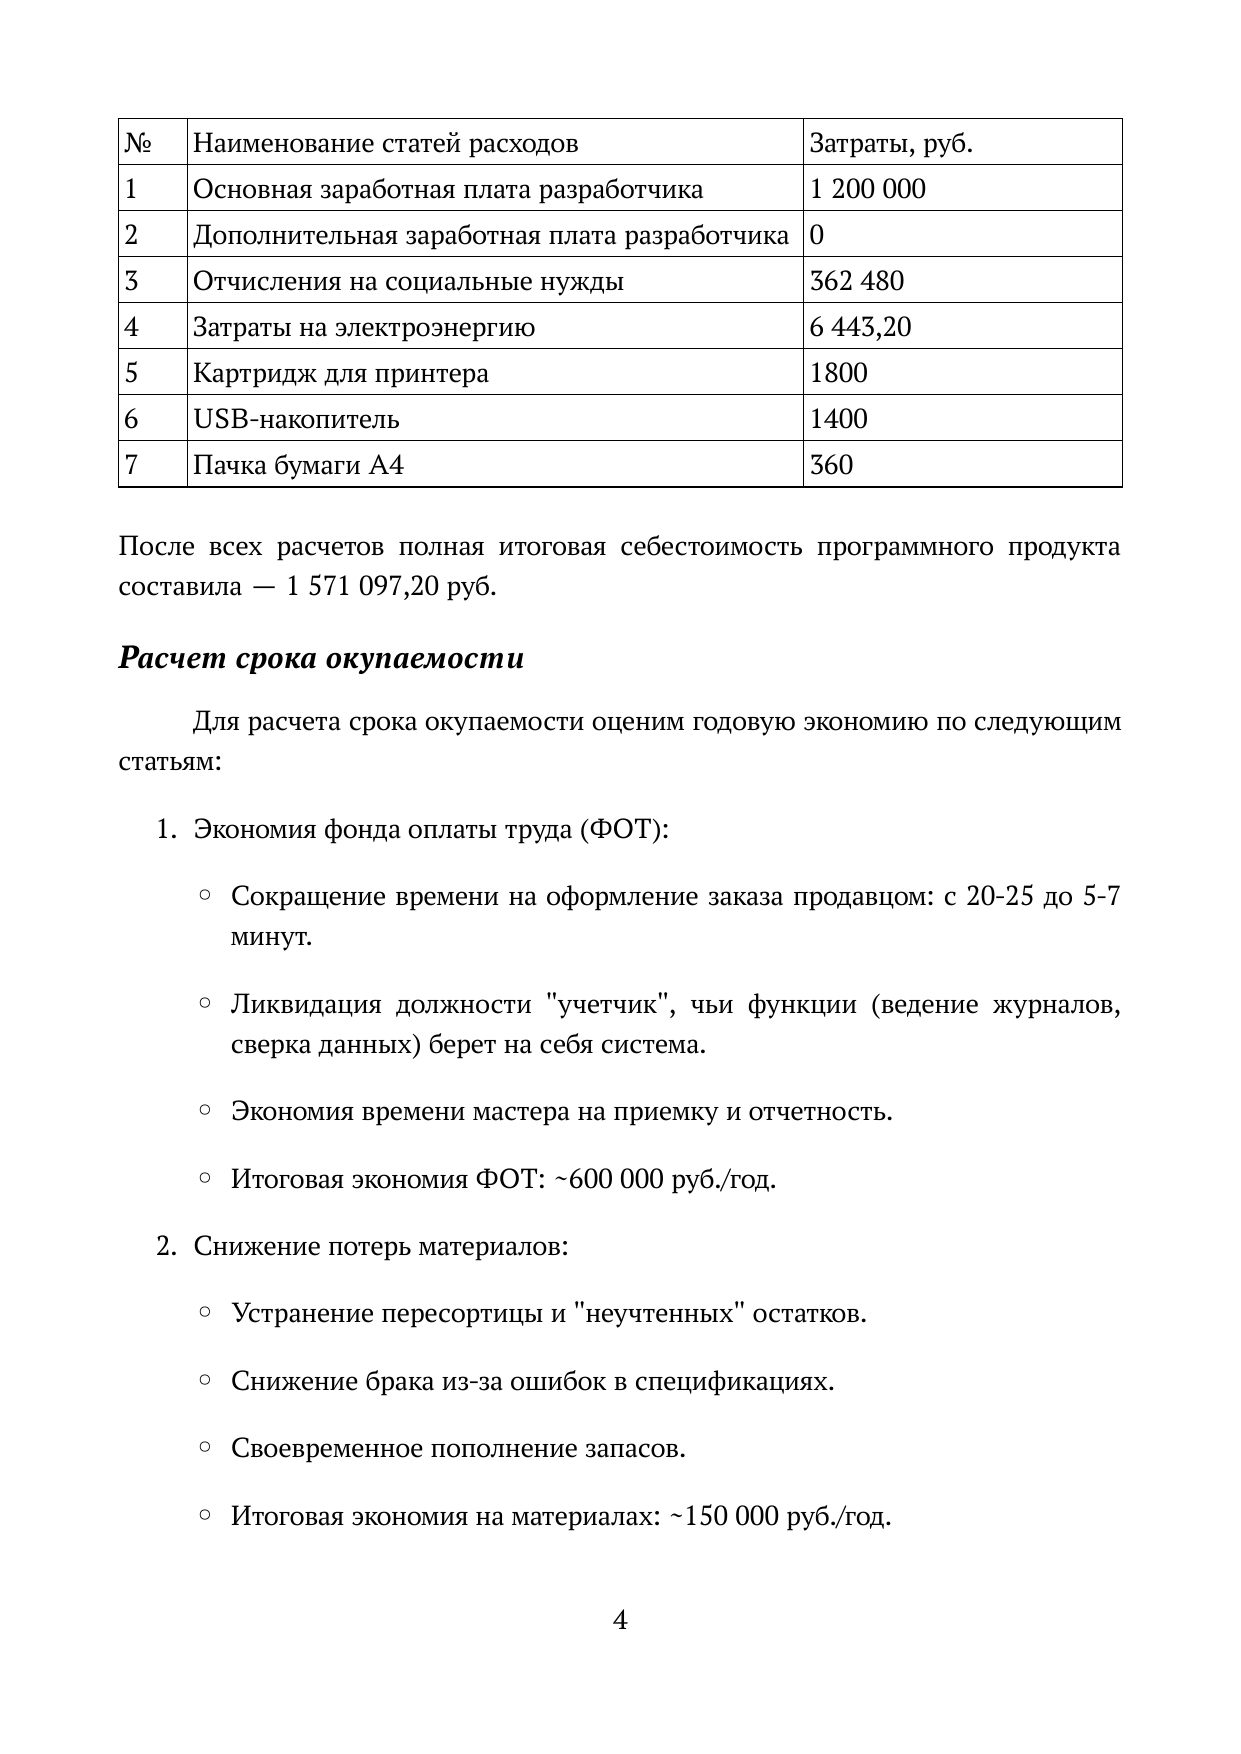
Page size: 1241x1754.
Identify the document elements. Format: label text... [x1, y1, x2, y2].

table_header № [119, 119, 187, 164]
subtitle Снижение брака из-за ошибок в спецификациях. [193, 1363, 1122, 1396]
subtitle Итоговая экономия ФОТ: ~600 000 руб./год. [193, 1161, 1122, 1194]
table_cell 4 [119, 303, 187, 348]
subtitle Ликвидация должности "учетчик", чьи функции (ведение журналов, сверка данных) берет на себя система. [193, 986, 1122, 1059]
table_cell 1800 [804, 349, 1122, 394]
table_cell 5 [119, 349, 187, 394]
table_cell 362 480 [804, 257, 1122, 302]
subtitle Расчет срока окупаемости [118, 637, 1122, 676]
table_cell Пачка бумаги А4 [188, 441, 803, 486]
subtitle Экономия времени мастера на приемку и отчетность. [193, 1093, 1122, 1127]
table_cell 2 [119, 211, 187, 256]
table_cell USB-накопитель [188, 395, 803, 440]
table_header Затраты, руб. [804, 119, 1122, 164]
table_cell Отчисления на социальные нужды [188, 257, 803, 302]
table_cell 360 [804, 441, 1122, 486]
table_cell Затраты на электроэнергию [188, 303, 803, 348]
table_cell Картридж для принтера [188, 349, 803, 394]
subtitle Экономия фонда оплаты труда (ФОТ): [156, 811, 1122, 844]
table_cell Дополнительная заработная плата разработчика [188, 211, 803, 256]
subtitle Снижение потерь материалов: [156, 1228, 1122, 1262]
subtitle Итоговая экономия на материалах: ~150 000 руб./год. [193, 1498, 1122, 1531]
subtitle Своевременное пополнение запасов. [193, 1430, 1122, 1464]
table_cell 1 200 000 [804, 165, 1122, 210]
subtitle Сокращение времени на оформление заказа продавцом: с 20-25 до 5-7 минут. [193, 878, 1122, 952]
subtitle Устранение пересортицы и "неучтенных" остатков. [193, 1295, 1122, 1329]
table_cell 1400 [804, 395, 1122, 440]
table_cell 1 [119, 165, 187, 210]
table_cell 6 [119, 395, 187, 440]
table_cell 7 [119, 441, 187, 486]
table_cell 0 [804, 211, 1122, 256]
subtitle Для расчета срока окупаемости оценим годовую экономию по следующим статьям: [118, 703, 1122, 777]
table_cell 3 [119, 257, 187, 302]
text После всех расчетов полная итоговая себестоимость программного продукта составила — 1 571 097,20 руб. [118, 528, 1122, 601]
table_header Наименование статей расходов [188, 119, 803, 164]
table_cell 6 443,20 [804, 303, 1122, 348]
table_cell Основная заработная плата разработчика [188, 165, 803, 210]
